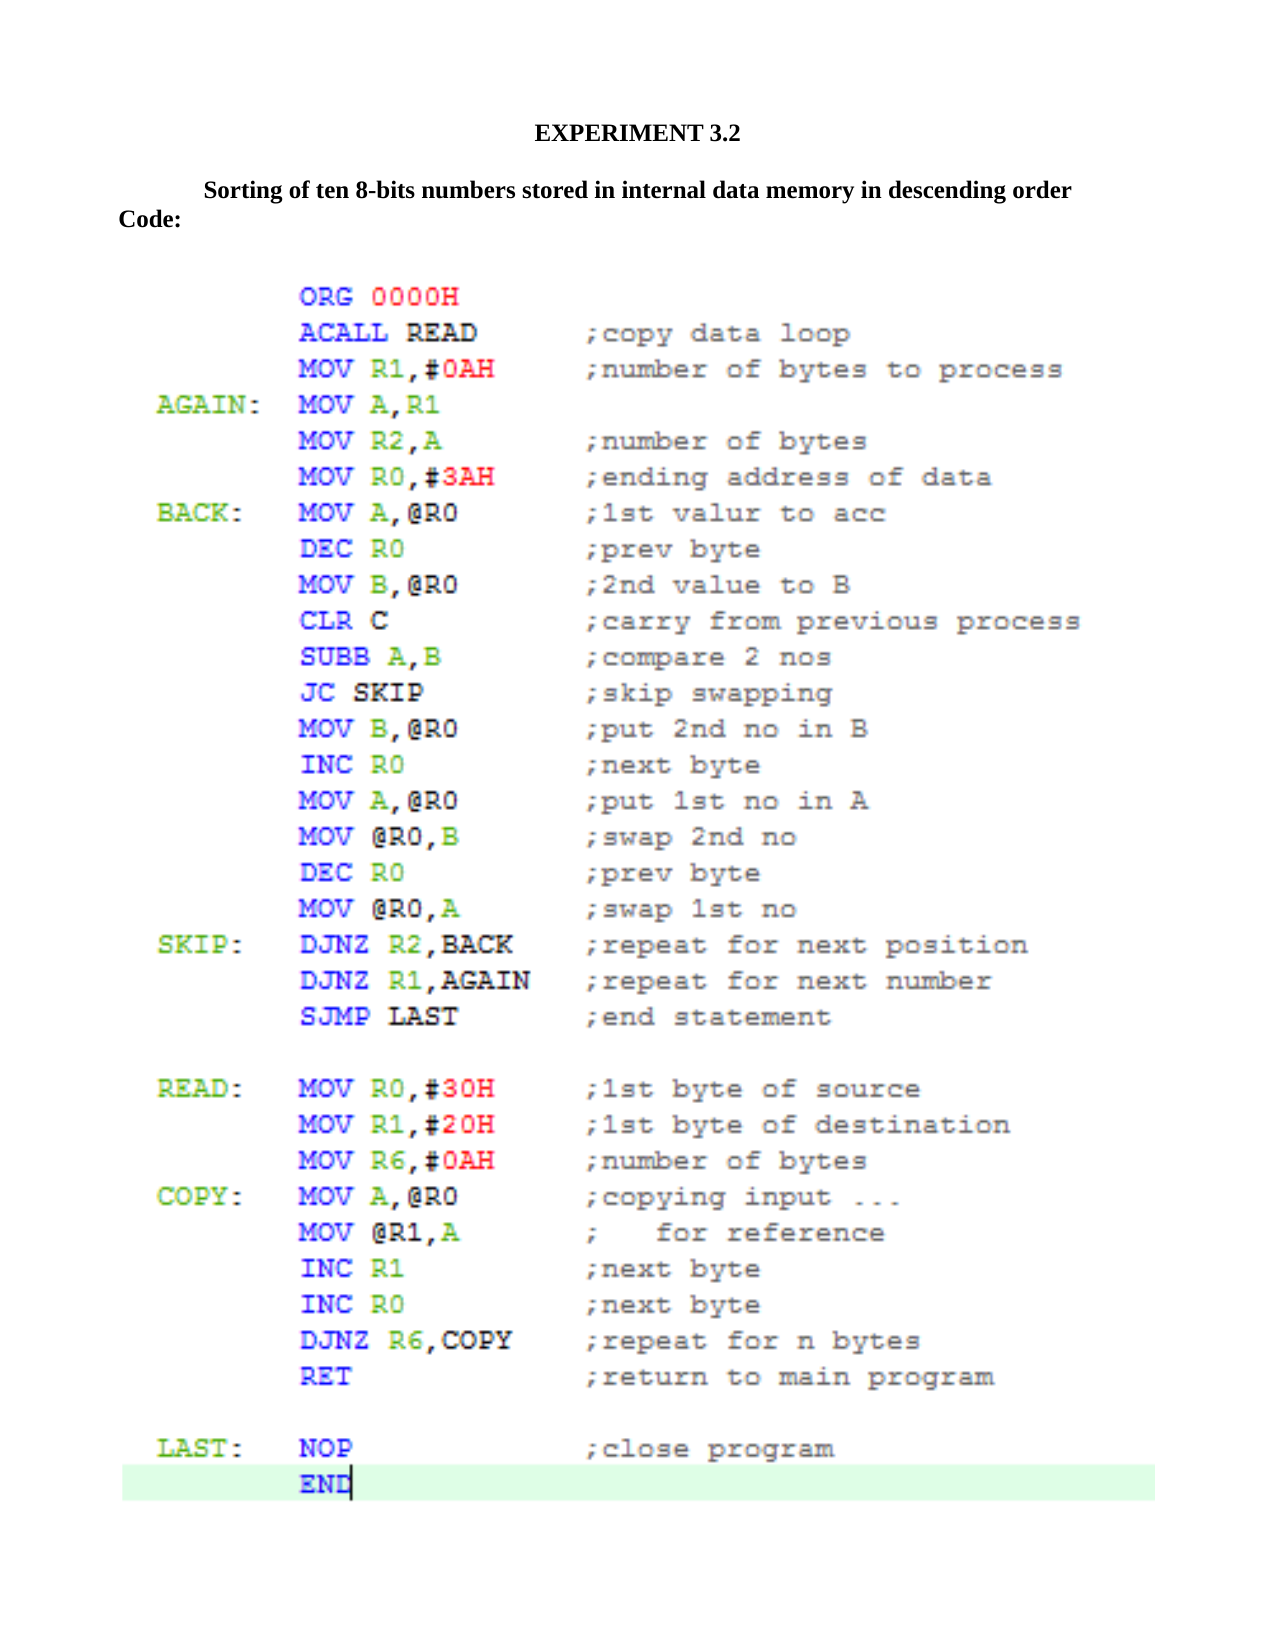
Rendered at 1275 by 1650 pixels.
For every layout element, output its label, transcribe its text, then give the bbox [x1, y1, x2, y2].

picture [122, 283, 1155, 1527]
text EXPERIMENT 3.2 [118, 118, 1157, 147]
text Sorting of ten 8-bits numbers stored in internal data memory in descending order [118, 176, 1157, 204]
text Code: [118, 204, 1157, 233]
